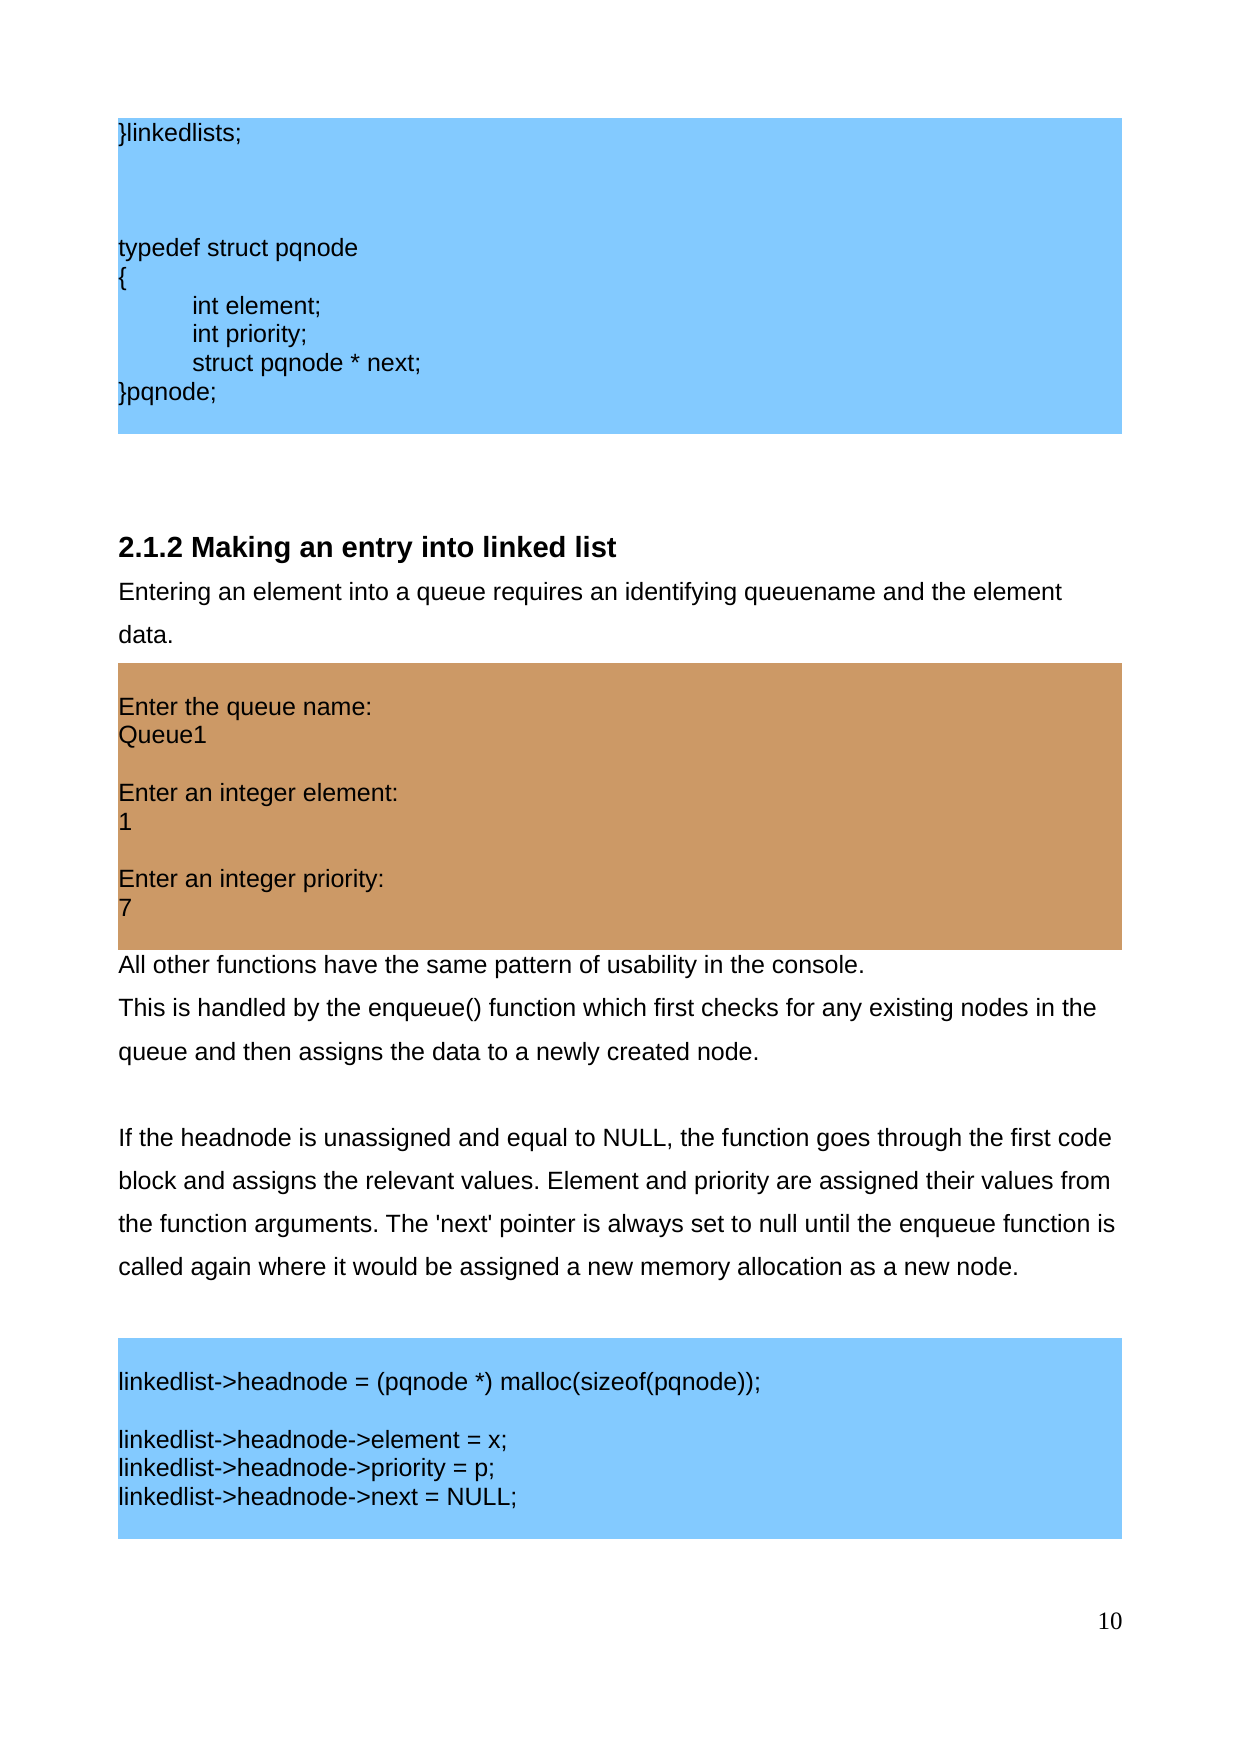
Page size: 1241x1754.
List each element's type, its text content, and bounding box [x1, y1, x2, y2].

text int element; [118, 291, 1122, 319]
text 1 [118, 806, 1122, 835]
text linkedlist->headnode->element = x; [118, 1424, 1122, 1453]
text 7 [118, 893, 1122, 921]
subtitle 2.1.2 Making an entry into linked list [118, 530, 1122, 564]
text Enter the queue name: [118, 691, 1122, 720]
text If the headnode is unassigned and equal to NULL, the function goes through the first code block and assigns the relevant values. Element and priority are assigned their values from the function arguments. The 'next' pointer is always set to null until the enqueue function is called again where it would be assigned a new memory allocation as a new node. [118, 1123, 1122, 1281]
text struct pqnode * next; [118, 348, 1122, 377]
text { [118, 262, 1122, 291]
text linkedlist->headnode = (pqnode *) malloc(sizeof(pqnode)); [118, 1367, 1122, 1396]
text linkedlist->headnode->next = NULL; [118, 1482, 1122, 1511]
text This is handled by the enqueue() function which first checks for any existing nodes in the queue and then assigns the data to a newly created node. [118, 993, 1122, 1065]
text Entering an element into a queue requires an identifying queuename and the element data. [118, 576, 1122, 648]
text int priority; [118, 319, 1122, 348]
text Queue1 [118, 720, 1122, 749]
text Enter an integer element: [118, 778, 1122, 806]
text linkedlist->headnode->priority = p; [118, 1453, 1122, 1482]
text typedef struct pqnode [118, 233, 1122, 262]
text Enter an integer priority: [118, 864, 1122, 893]
text }linkedlists; [118, 118, 1122, 147]
text }pqnode; [118, 377, 1122, 406]
text All other functions have the same pattern of usability in the console. [118, 950, 1122, 979]
